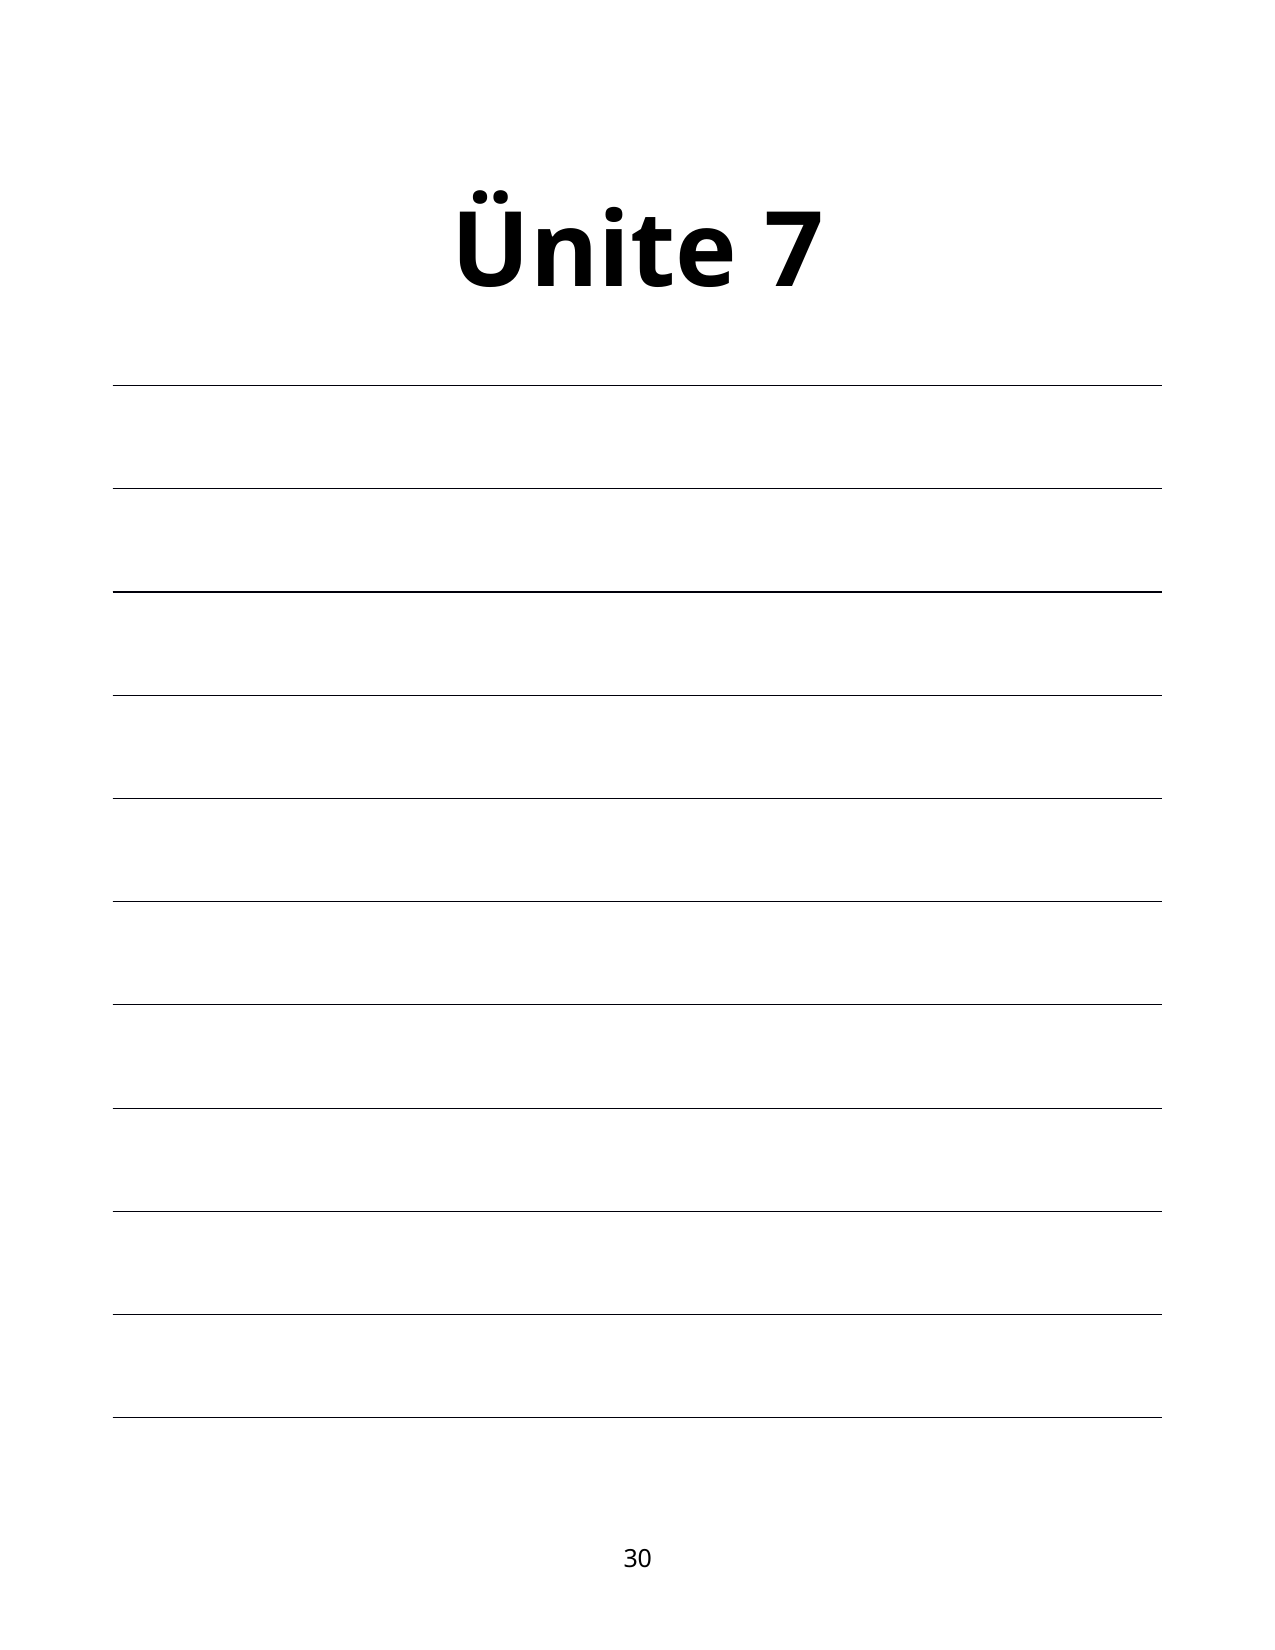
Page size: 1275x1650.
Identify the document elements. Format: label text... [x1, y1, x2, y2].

subtitle Ünite 7 [112, 175, 1162, 317]
